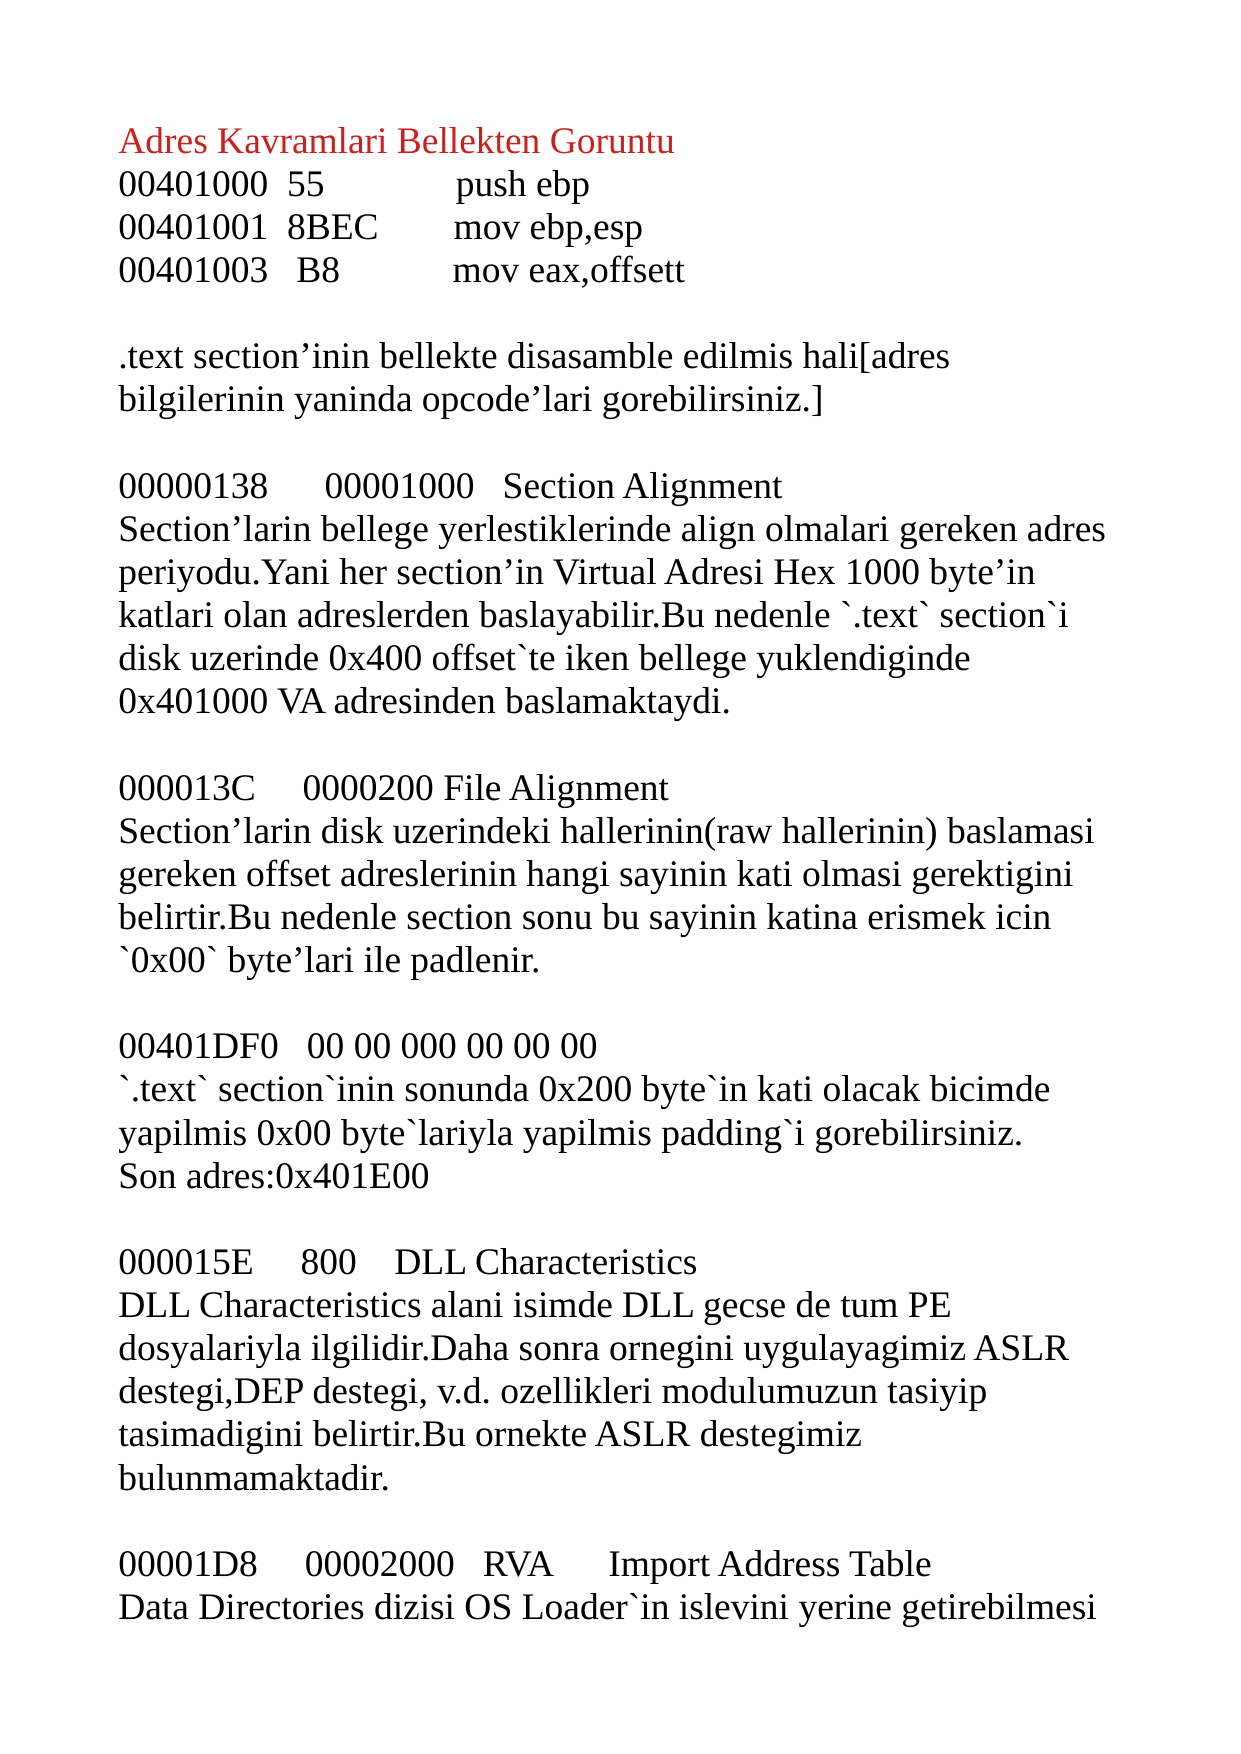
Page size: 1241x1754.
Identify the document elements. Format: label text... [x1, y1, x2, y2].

text 00401001 8BEC mov ebp,esp [118, 204, 1122, 247]
text Adres Kavramlari Bellekten Goruntu [118, 118, 1122, 161]
text 000013C 0000200 File Alignment [118, 765, 1122, 808]
text 00401003 B8 mov eax,offsett [118, 247, 1122, 291]
text Son adres:0x401E00 [118, 1153, 1122, 1196]
text 000015E 800 DLL Characteristics [118, 1239, 1122, 1282]
text .text section’inin bellekte disasamble edilmis hali[adres bilgilerinin yaninda opcode’lari gorebilirsiniz.] [118, 334, 1122, 420]
text Section’larin bellege yerlestiklerinde align olmalari gereken adres periyodu.Yani her section’in Virtual Adresi Hex 1000 byte’in katlari olan adreslerden baslayabilir.Bu nedenle `.text` section`i disk uzerinde 0x400 offset`te iken bellege yuklendiginde 0x401000 VA adresinden baslamaktaydi. [118, 506, 1122, 722]
text Data Directories dizisi OS Loader`in islevini yerine getirebilmesi [118, 1584, 1122, 1627]
text 00001D8 00002000 RVA Import Address Table [118, 1541, 1122, 1584]
text 00401DF0 00 00 000 00 00 00 [118, 1024, 1122, 1067]
text 00401000 55 push ebp [118, 161, 1122, 204]
text Section’larin disk uzerindeki hallerinin(raw hallerinin) baslamasi gereken offset adreslerinin hangi sayinin kati olmasi gerektigini belirtir.Bu nedenle section sonu bu sayinin katina erismek icin `0x00` byte’lari ile padlenir. [118, 808, 1122, 981]
text DLL Characteristics alani isimde DLL gecse de tum PE dosyalariyla ilgilidir.Daha sonra ornegini uygulayagimiz ASLR destegi,DEP destegi, v.d. ozellikleri modulumuzun tasiyip tasimadigini belirtir.Bu ornekte ASLR destegimiz bulunmamaktadir. [118, 1282, 1122, 1498]
text `.text` section`inin sonunda 0x200 byte`in kati olacak bicimde yapilmis 0x00 byte`lariyla yapilmis padding`i gorebilirsiniz. [118, 1067, 1122, 1153]
text 00000138 00001000 Section Alignment [118, 463, 1122, 506]
